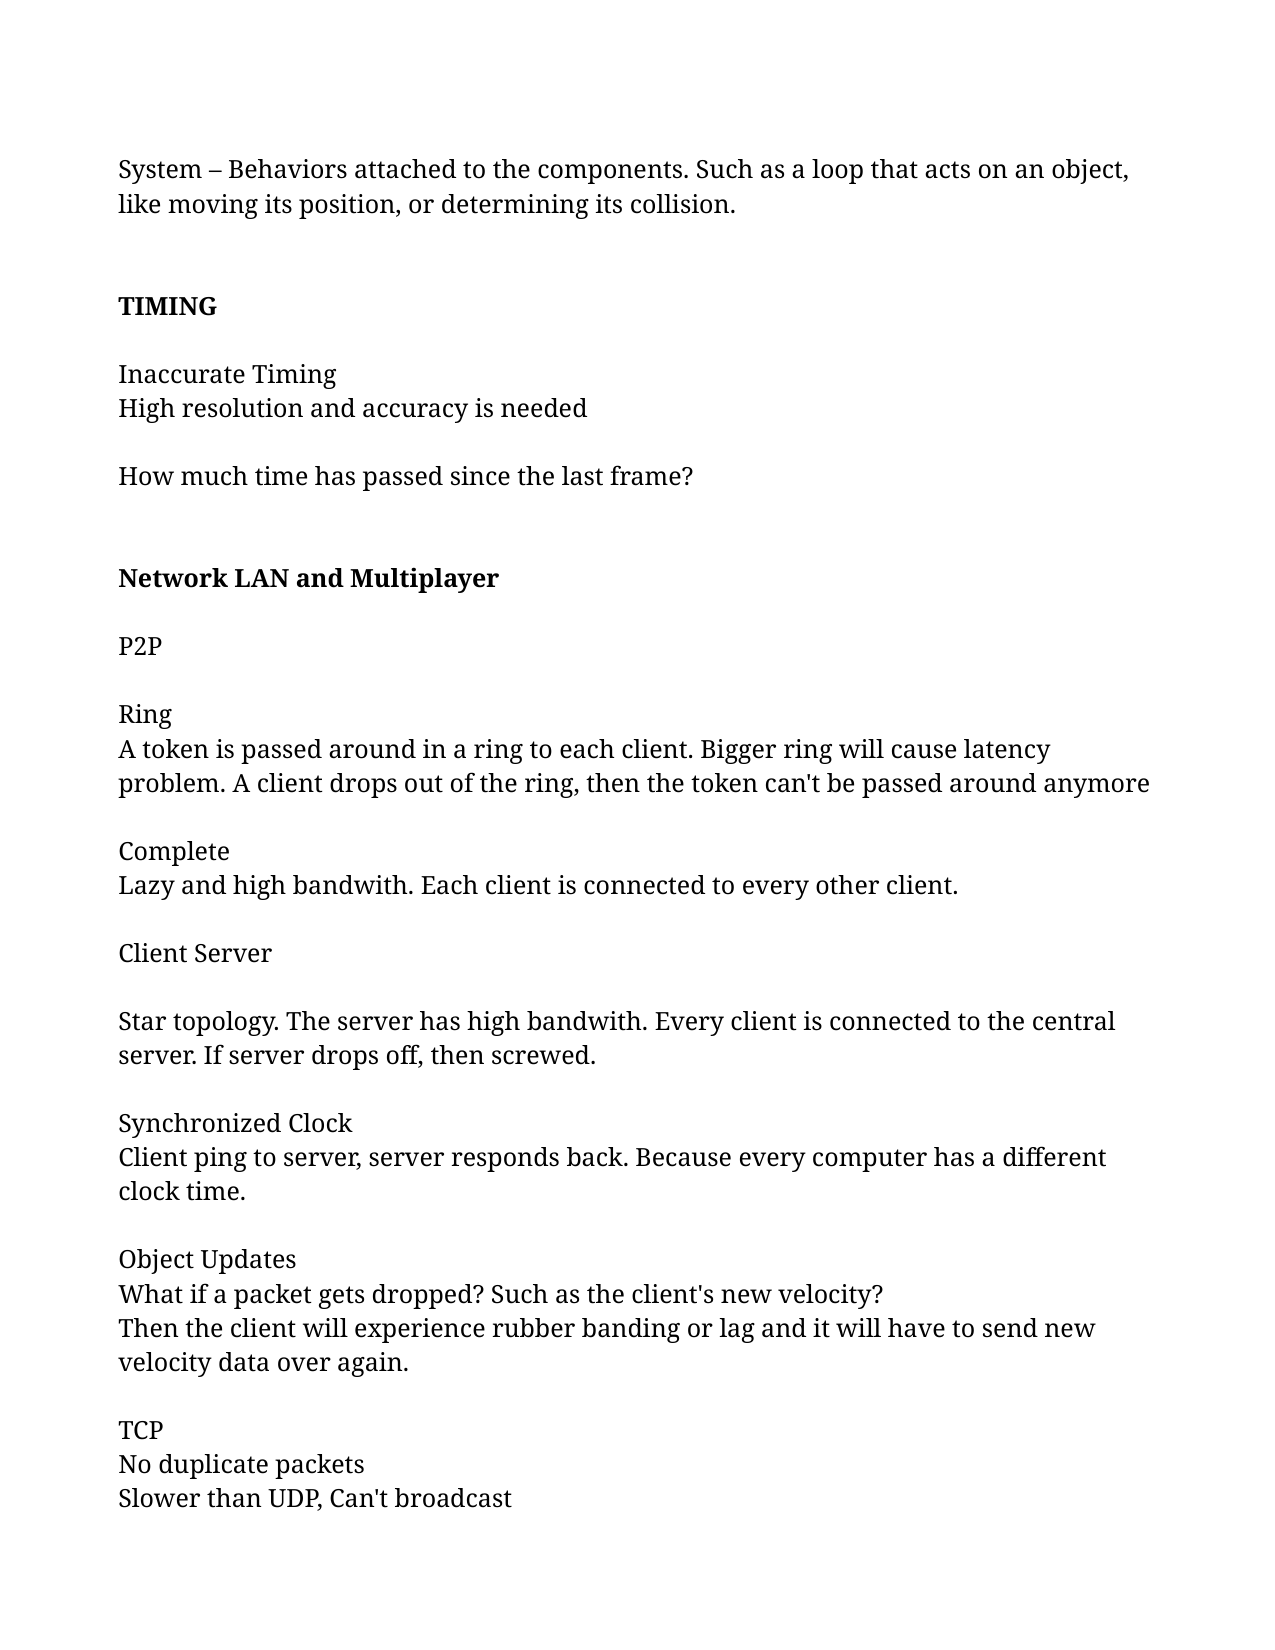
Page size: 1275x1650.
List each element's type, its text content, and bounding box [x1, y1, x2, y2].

text What if a packet gets dropped? Such as the client's new velocity? [118, 1276, 1157, 1310]
text Then the client will experience rubber banding or lag and it will have to send new velocity data over again. [118, 1310, 1157, 1378]
text Star topology. The server has high bandwith. Every client is connected to the central server. If server drops off, then screwed. [118, 1004, 1157, 1072]
text TIMING [118, 288, 1157, 322]
text Client ping to server, server responds back. Because every computer has a different clock time. [118, 1140, 1157, 1208]
text Inaccurate Timing [118, 357, 1157, 391]
text Client Server [118, 936, 1157, 970]
text Object Updates [118, 1242, 1157, 1276]
text No duplicate packets [118, 1447, 1157, 1481]
text A token is passed around in a ring to each client. Bigger ring will cause latency problem. A client drops out of the ring, then the token can't be passed around anymore [118, 731, 1157, 799]
text High resolution and accuracy is needed [118, 391, 1157, 425]
text System – Behaviors attached to the components. Such as a loop that acts on an object, like moving its position, or determining its collision. [118, 152, 1157, 220]
text Ring [118, 697, 1157, 731]
text Complete [118, 833, 1157, 867]
text Slower than UDP, Can't broadcast [118, 1481, 1157, 1515]
text Network LAN and Multiplayer [118, 561, 1157, 595]
text Synchronized Clock [118, 1106, 1157, 1140]
text Lazy and high bandwith. Each client is connected to every other client. [118, 867, 1157, 902]
text TCP [118, 1412, 1157, 1447]
text P2P [118, 629, 1157, 663]
text How much time has passed since the last frame? [118, 459, 1157, 493]
